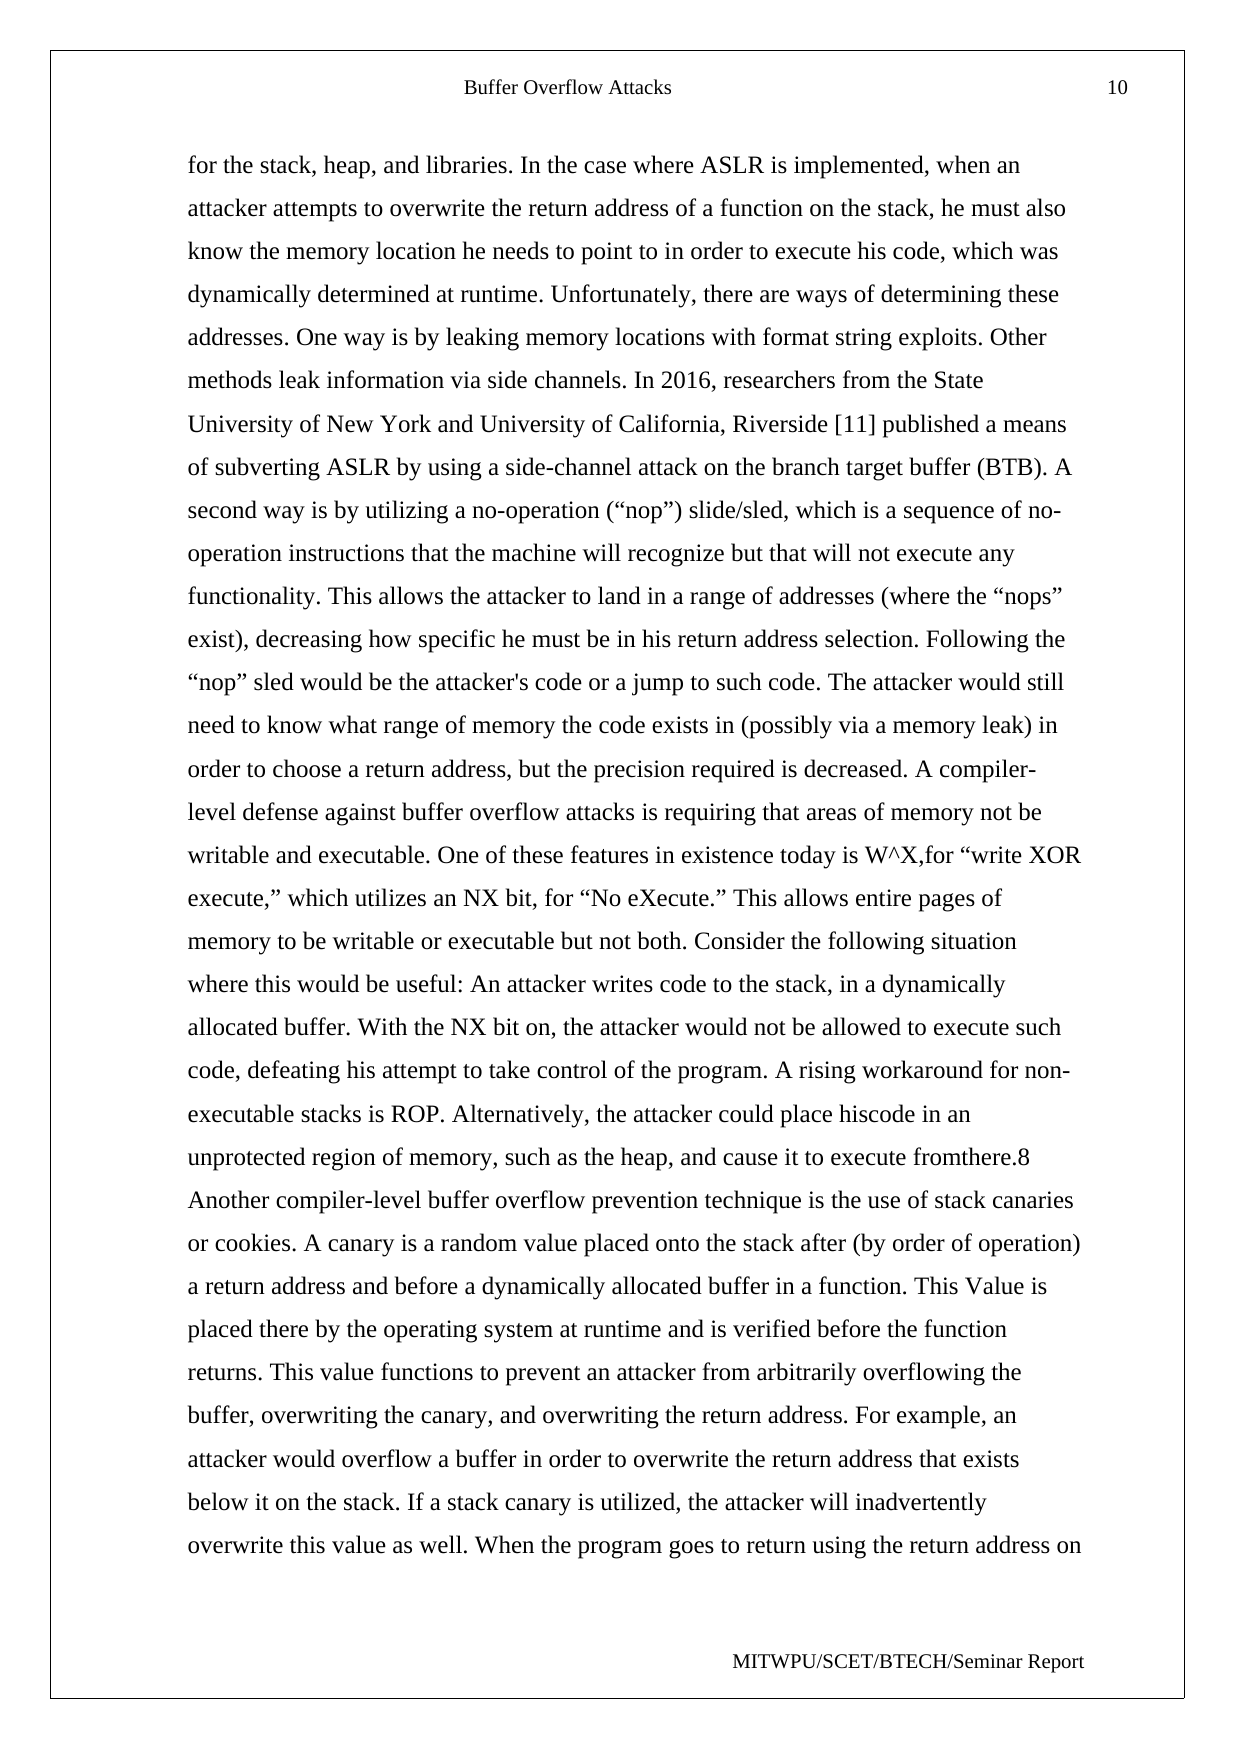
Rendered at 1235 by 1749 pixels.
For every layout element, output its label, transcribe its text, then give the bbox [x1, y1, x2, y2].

text for the stack, heap, and libraries. In the case where ASLR is implemented, when an attacker attempts to overwrite the return address of a function on the stack, he must also know the memory location he needs to point to in order to execute his code, which was dynamically determined at runtime. Unfortunately, there are ways of determining these addresses. One way is by leaking memory locations with format string exploits. Other methods leak information via side channels. In 2016, researchers from the State University of New York and University of California, Riverside [11] published a means of subverting ASLR by using a side-channel attack on the branch target buffer (BTB). A second way is by utilizing a no-operation (“nop”) slide/sled, which is a sequence of no-operation instructions that the machine will recognize but that will not execute any functionality. This allows the attacker to land in a range of addresses (where the “nops” exist), decreasing how specific he must be in his return address selection. Following the “nop” sled would be the attacker's code or a jump to such code. The attacker would still need to know what range of memory the code exists in (possibly via a memory leak) in order to choose a return address, but the precision required is decreased. A compiler-level defense against buffer overflow attacks is requiring that areas of memory not be writable and executable. One of these features in existence today is W^X,for “write XOR execute,” which utilizes an NX bit, for “No eXecute.” This allows entire pages of memory to be writable or executable but not both. Consider the following situation where this would be useful: An attacker writes code to the stack, in a dynamically allocated buffer. With the NX bit on, the attacker would not be allowed to execute such code, defeating his attempt to take control of the program. A rising workaround for non-executable stacks is ROP. Alternatively, the attacker could place hiscode in an unprotected region of memory, such as the heap, and cause it to execute fromthere.8 Another compiler-level buffer overflow prevention technique is the use of stack canaries or cookies. A canary is a random value placed onto the stack after (by order of operation) a return address and before a dynamically allocated buffer in a function. This Value is placed there by the operating system at runtime and is verified before the function returns. This value functions to prevent an attacker from arbitrarily overflowing the buffer, overwriting the canary, and overwriting the return address. For example, an attacker would overflow a buffer in order to overwrite the return address that exists below it on the stack. If a stack canary is utilized, the attacker will inadvertently overwrite this value as well. When the program goes to return using the return address on [187, 150, 1084, 1559]
